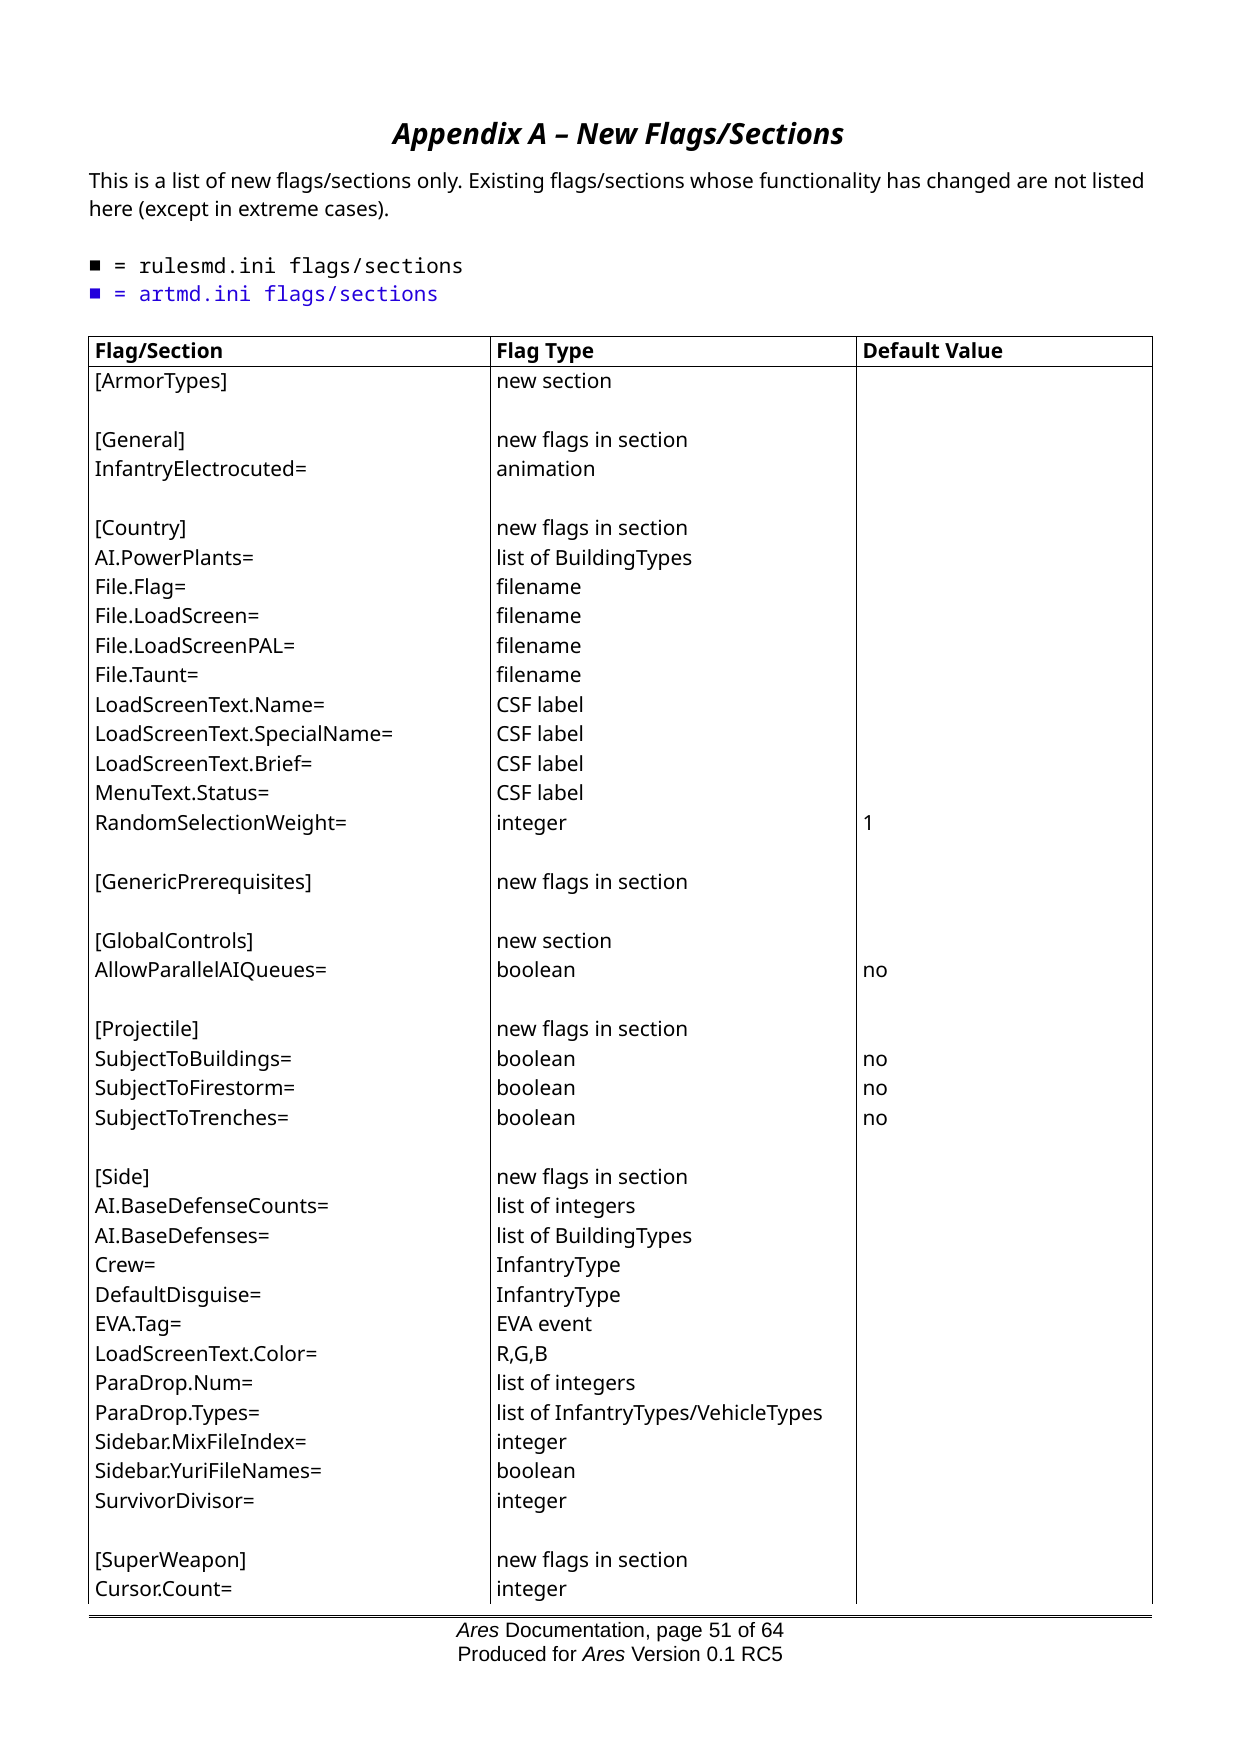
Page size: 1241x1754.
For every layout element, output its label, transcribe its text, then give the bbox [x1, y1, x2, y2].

table_header Flag Type [491, 337, 856, 366]
table_cell SubjectToTrenches= [89, 1103, 490, 1132]
table_cell new flags in section [491, 425, 856, 454]
table_cell InfantryElectrocuted= [89, 454, 490, 484]
table_cell ParaDrop.Types= [89, 1398, 490, 1427]
table_cell [491, 395, 856, 425]
table_cell no [857, 1044, 1152, 1073]
table_cell list of BuildingTypes [491, 1221, 856, 1250]
table_cell new section [491, 926, 856, 955]
table_cell MenuText.Status= [89, 779, 490, 808]
table_cell LoadScreenText.Name= [89, 690, 490, 719]
table_cell CSF label [491, 779, 856, 808]
table_cell [Side] [89, 1162, 490, 1191]
table_cell AI.BaseDefenses= [89, 1221, 490, 1250]
table_cell R,G,B [491, 1339, 856, 1368]
text This is a list of new flags/sections only. Existing flags/sections whose functionality has changed are not listed here (except in extreme cases). [88, 166, 1152, 223]
table_cell [General] [89, 425, 490, 454]
table_cell [491, 1132, 856, 1162]
table_cell File.Taunt= [89, 661, 490, 690]
table_cell [857, 572, 1152, 602]
table_cell Sidebar.YuriFileNames= [89, 1457, 490, 1486]
table_cell [GenericPrerequisites] [89, 867, 490, 896]
table_cell [857, 749, 1152, 778]
table_cell [857, 1221, 1152, 1250]
table_cell [857, 1191, 1152, 1221]
table_cell [857, 896, 1152, 926]
table_cell LoadScreenText.SpecialName= [89, 720, 490, 749]
table_cell SurvivorDivisor= [89, 1486, 490, 1516]
table_header Flag/Section [89, 337, 490, 366]
table_cell AllowParallelAIQueues= [89, 955, 490, 985]
table_cell DefaultDisguise= [89, 1280, 490, 1309]
table_cell Sidebar.MixFileIndex= [89, 1427, 490, 1457]
table_cell LoadScreenText.Color= [89, 1339, 490, 1368]
table_cell [491, 896, 856, 926]
table_cell [89, 1132, 490, 1162]
table_cell ParaDrop.Num= [89, 1368, 490, 1398]
table_cell list of BuildingTypes [491, 543, 856, 572]
table_cell [857, 1575, 1152, 1604]
table_cell [GlobalControls] [89, 926, 490, 955]
table_cell [857, 1250, 1152, 1280]
table_cell animation [491, 454, 856, 484]
table_cell [857, 926, 1152, 955]
table_cell [857, 985, 1152, 1014]
table_cell [491, 838, 856, 867]
table_cell [491, 1516, 856, 1545]
table_cell [857, 1162, 1152, 1191]
table_cell File.Flag= [89, 572, 490, 602]
table_cell new flags in section [491, 867, 856, 896]
table_cell list of integers [491, 1191, 856, 1221]
table_cell [857, 720, 1152, 749]
text ■ = rulesmd.ini flags/sections [88, 251, 1152, 279]
table_cell no [857, 1073, 1152, 1103]
table_cell [857, 1280, 1152, 1309]
table_cell EVA event [491, 1309, 856, 1339]
table_cell [89, 484, 490, 513]
table_cell EVA.Tag= [89, 1309, 490, 1339]
table_cell Crew= [89, 1250, 490, 1280]
table_cell no [857, 1103, 1152, 1132]
table_cell new flags in section [491, 1545, 856, 1574]
table_header Default Value [857, 337, 1152, 366]
table_cell [89, 395, 490, 425]
table_cell [857, 1457, 1152, 1486]
table_cell InfantryType [491, 1250, 856, 1280]
table_cell File.LoadScreen= [89, 602, 490, 631]
table_cell [857, 367, 1152, 395]
table_cell File.LoadScreenPAL= [89, 631, 490, 661]
table_cell [857, 661, 1152, 690]
table_cell list of InfantryTypes/VehicleTypes [491, 1398, 856, 1427]
subtitle Appendix A – New Flags/Sections [88, 113, 1152, 153]
table_cell boolean [491, 955, 856, 985]
table_cell [Projectile] [89, 1014, 490, 1044]
table_cell filename [491, 602, 856, 631]
table_cell boolean [491, 1457, 856, 1486]
table_cell [857, 395, 1152, 425]
table_cell [Country] [89, 513, 490, 543]
table_cell new flags in section [491, 1014, 856, 1044]
text ■ = artmd.ini flags/sections [88, 279, 1152, 308]
table_cell [857, 484, 1152, 513]
table_cell [89, 985, 490, 1014]
table_cell Cursor.Count= [89, 1575, 490, 1604]
table_cell [857, 867, 1152, 896]
table_cell boolean [491, 1044, 856, 1073]
table_cell RandomSelectionWeight= [89, 808, 490, 837]
table_cell CSF label [491, 749, 856, 778]
table_cell [857, 838, 1152, 867]
table_cell [857, 543, 1152, 572]
table_cell [491, 985, 856, 1014]
table_cell AI.PowerPlants= [89, 543, 490, 572]
table_cell filename [491, 572, 856, 602]
table_cell new flags in section [491, 513, 856, 543]
table_cell list of integers [491, 1368, 856, 1398]
table_cell [857, 631, 1152, 661]
table_cell [857, 690, 1152, 719]
table_cell [857, 1516, 1152, 1545]
table_cell [857, 425, 1152, 454]
table_cell [857, 1427, 1152, 1457]
table_cell InfantryType [491, 1280, 856, 1309]
table_cell CSF label [491, 690, 856, 719]
table_cell integer [491, 1486, 856, 1516]
table_cell integer [491, 1575, 856, 1604]
table_cell [ArmorTypes] [89, 367, 490, 395]
table_cell [857, 513, 1152, 543]
table_cell integer [491, 1427, 856, 1457]
table_cell LoadScreenText.Brief= [89, 749, 490, 778]
table_cell SubjectToFirestorm= [89, 1073, 490, 1103]
table_cell filename [491, 631, 856, 661]
table_cell [857, 1309, 1152, 1339]
table_cell [SuperWeapon] [89, 1545, 490, 1574]
table_cell [89, 1516, 490, 1545]
table_cell [857, 454, 1152, 484]
table_cell [857, 1014, 1152, 1044]
table_cell SubjectToBuildings= [89, 1044, 490, 1073]
table_cell [89, 896, 490, 926]
table_cell [857, 779, 1152, 808]
table_cell [857, 602, 1152, 631]
table_cell new flags in section [491, 1162, 856, 1191]
table_cell filename [491, 661, 856, 690]
table_cell [857, 1132, 1152, 1162]
table_cell new section [491, 367, 856, 395]
table_cell [491, 484, 856, 513]
table_cell boolean [491, 1073, 856, 1103]
table_cell integer [491, 808, 856, 837]
table_cell [89, 838, 490, 867]
table_cell boolean [491, 1103, 856, 1132]
table_cell no [857, 955, 1152, 985]
table_cell [857, 1486, 1152, 1516]
table_cell CSF label [491, 720, 856, 749]
table_cell [857, 1398, 1152, 1427]
table_cell [857, 1339, 1152, 1368]
table_cell 1 [857, 808, 1152, 837]
table_cell [857, 1545, 1152, 1574]
table_cell AI.BaseDefenseCounts= [89, 1191, 490, 1221]
table_cell [857, 1368, 1152, 1398]
